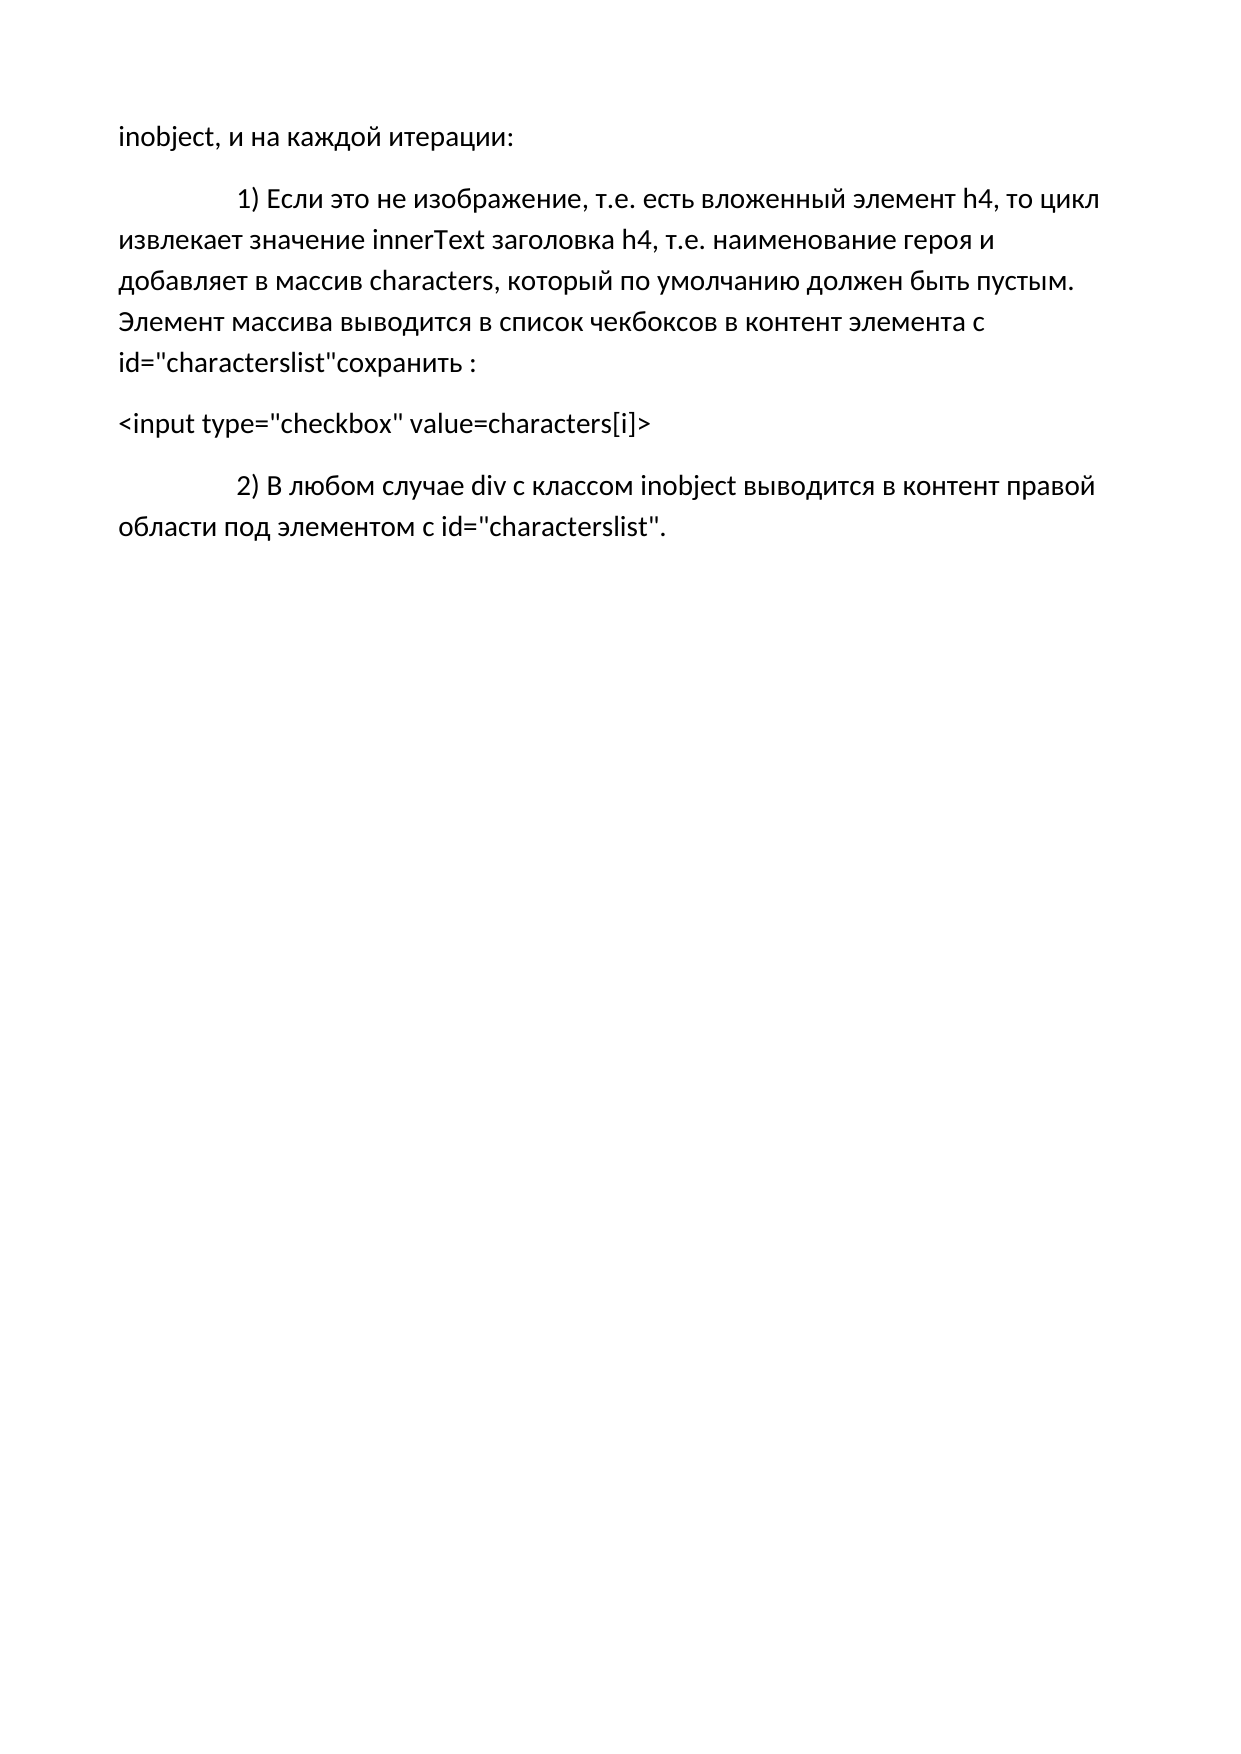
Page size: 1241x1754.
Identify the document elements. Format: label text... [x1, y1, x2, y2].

text <input type="checkbox" value=characters[i]> [118, 405, 1122, 441]
text 1) Если это не изображение, т.е. есть вложенный элемент h4, то цикл извлекает значение innerText заголовка h4, т.е. наименование героя и добавляет в массив characters, который по умолчанию должен быть пустым. Элемент массива выводится в список чекбоксов в контент элемента с id="characterslist"сохранить : [118, 180, 1122, 379]
text inobject, и на каждой итерации: [118, 118, 1122, 154]
text 2) В любом случае div с классом inobject выводится в контент правой области под элементом с id="characterslist". [118, 467, 1122, 544]
